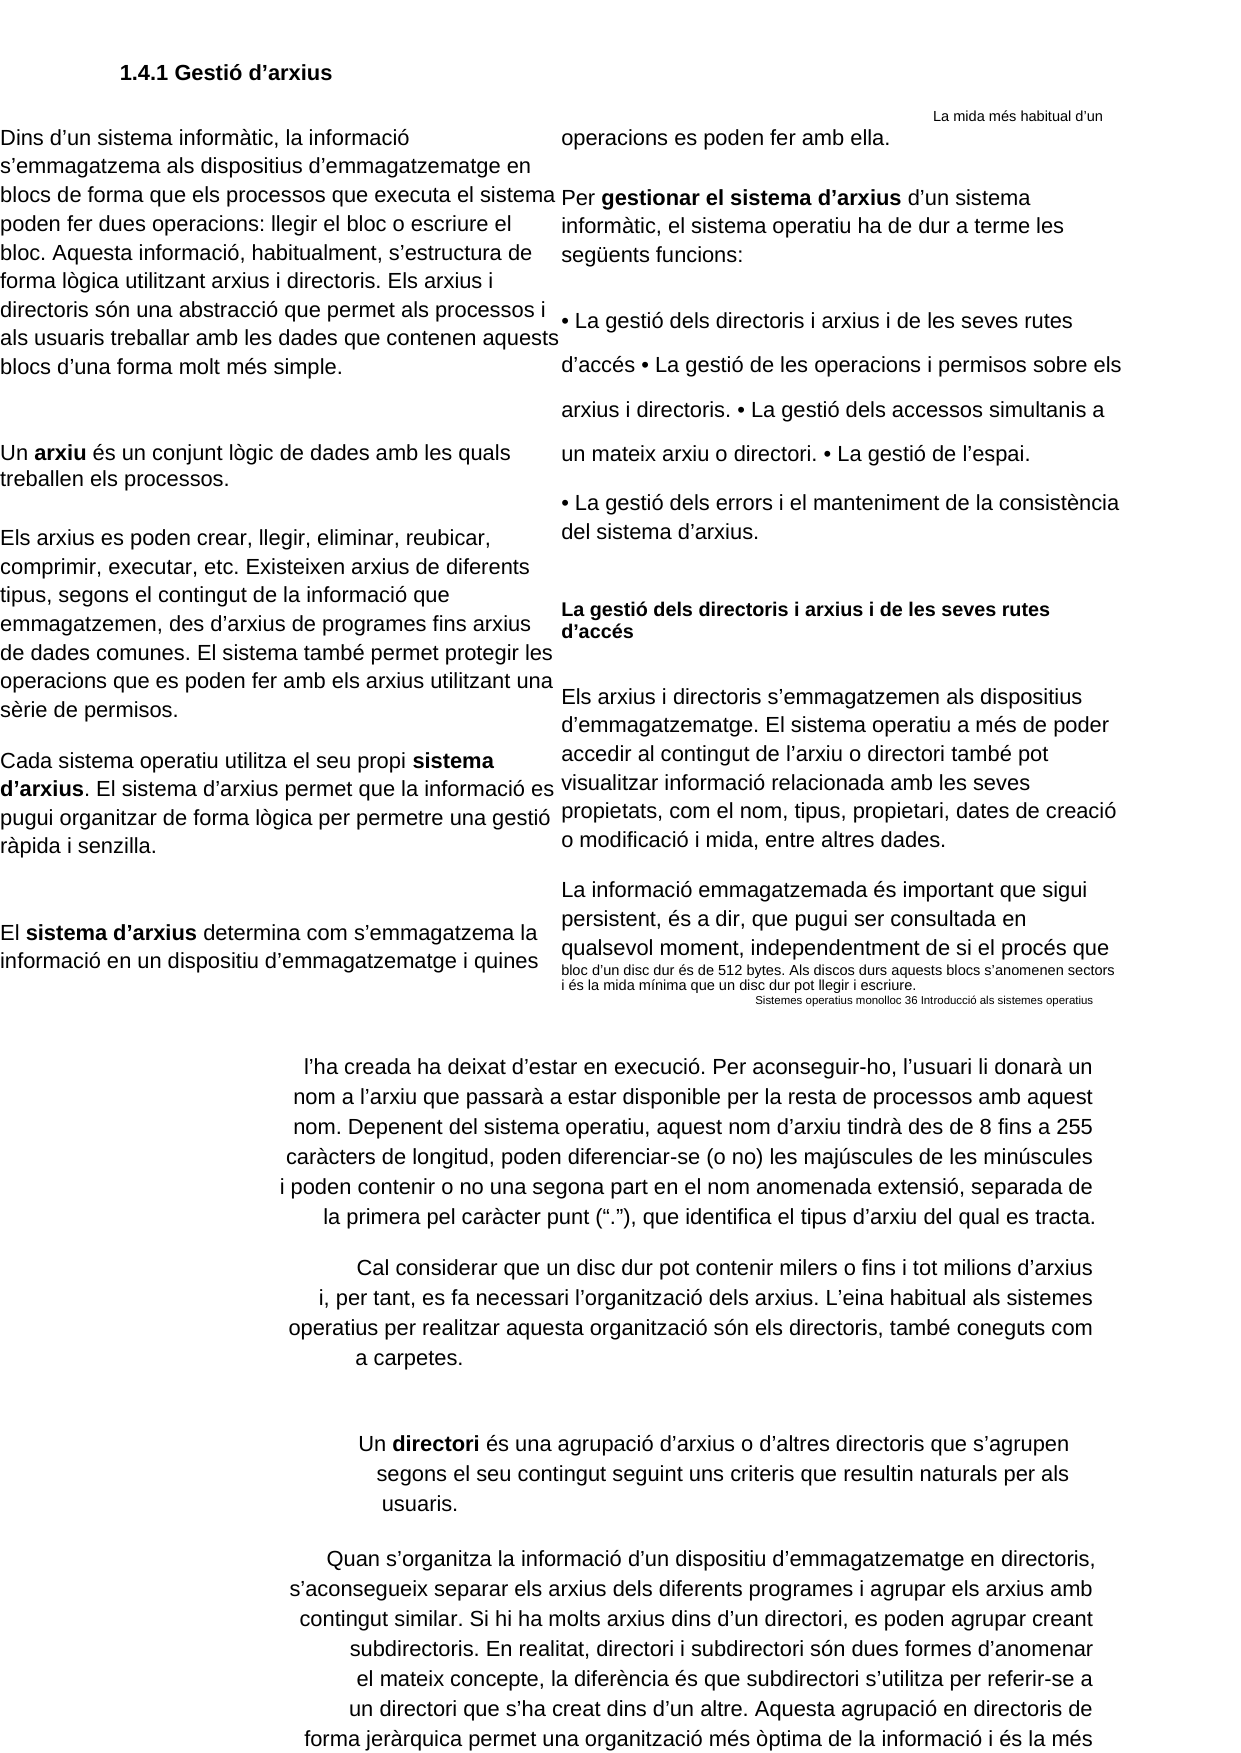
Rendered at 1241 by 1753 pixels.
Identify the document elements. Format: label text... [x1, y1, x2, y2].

text nom a l’arxiu que passarà a estar disponible per la resta de processos amb aquest [0, 1084, 1093, 1109]
text La mida més habitual d’un [0, 108, 1103, 125]
text Cal considerar que un disc dur pot contenir milers o fins i tot milions d’arxius [0, 1254, 1093, 1280]
text s’aconsegueix separar els arxius dels diferents programes i agrupar els arxius amb [0, 1575, 1093, 1601]
text Cada sistema operatiu utilitza el seu propi sistema d’arxius. El sistema d’arxius permet que la informació es pugui organitzar de forma lògica per permetre una gestió ràpida i senzilla. [0, 747, 561, 859]
text usuaris. [382, 1491, 1122, 1516]
text • La gestió dels directoris i arxius i de les seves rutes d’accés • La gestió de les operacions i permisos sobre els arxius i directoris. • La gestió dels accessos simultanis a un mateix arxiu o directori. • La gestió de l’espai. [561, 307, 1122, 466]
text operacions es poden fer amb ella. [561, 125, 1122, 150]
text El sistema d’arxius determina com s’emmagatzema la informació en un dispositiu d’emmagatzematge i quines [0, 920, 561, 973]
text La gestió dels directoris i arxius i de les seves rutes d’accés [561, 598, 1122, 643]
text Els arxius i directoris s’emmagatzemen als dispositius d’emmagatzematge. El sistema operatiu a més de poder accedir al contingut de l’arxiu o directori també pot visualitzar informació relacionada amb les seves propietats, com el nom, tipus, propietari, dates de creació o modificació i mida, entre altres dades. [561, 683, 1122, 852]
text bloc d’un disc dur és de 512 bytes. Als discos durs aquests blocs s’anomenen sectors i és la mida mínima que un disc dur pot llegir i escriure. [561, 963, 1122, 993]
text i, per tant, es fa necessari l’organització dels arxius. L’eina habitual als sistemes [0, 1284, 1093, 1310]
text un directori que s’ha creat dins d’un altre. Aquesta agrupació en directoris de [0, 1695, 1093, 1721]
text Sistemes operatius monolloc 36 Introducció als sistemes operatius [0, 993, 1093, 1006]
text La informació emmagatzemada és important que sigui persistent, és a dir, que pugui ser consultada en qualsevol moment, independentment de si el procés que [561, 877, 1122, 960]
text Per gestionar el sistema d’arxius d’un sistema informàtic, el sistema operatiu ha de dur a terme les següents funcions: [561, 184, 1122, 267]
text Quan s’organitza la informació d’un dispositiu d’emmagatzematge en directoris, [0, 1545, 1096, 1571]
subtitle 1.4.1 Gestió d’arxius [119, 60, 1122, 85]
text Un directori és una agrupació d’arxius o d’altres directoris que s’agrupen [0, 1431, 1069, 1456]
text Dins d’un sistema informàtic, la informació s’emmagatzema als dispositius d’emmagatzematge en blocs de forma que els processos que executa el sistema poden fer dues operacions: llegir el bloc o escriure el bloc. Aquesta informació, habitualment, s’estructura de forma lògica utilitzant arxius i directoris. Els arxius i directoris són una abstracció que permet als processos i als usuaris treballar amb les dades que contenen aquests blocs d’una forma molt més simple. [0, 125, 561, 379]
text el mateix concepte, la diferència és que subdirectori s’utilitza per referir-se a [0, 1665, 1093, 1691]
text Els arxius es poden crear, llegir, eliminar, reubicar, comprimir, executar, etc. Existeixen arxius de diferents tipus, segons el contingut de la informació que emmagatzemen, des d’arxius de programes fins arxius de dades comunes. El sistema també permet protegir les operacions que es poden fer amb els arxius utilitzant una sèrie de permisos. [0, 525, 561, 722]
text caràcters de longitud, poden diferenciar-se (o no) les majúscules de les minúscules [0, 1144, 1093, 1169]
text i poden contenir o no una segona part en el nom anomenada extensió, separada de [0, 1174, 1093, 1199]
text a carpetes. [355, 1344, 1122, 1370]
text nom. Depenent del sistema operatiu, aquest nom d’arxiu tindrà des de 8 fins a 255 [0, 1114, 1093, 1139]
text operatius per realitzar aquesta organització són els directoris, també coneguts com [0, 1314, 1093, 1340]
text la primera pel caràcter punt (“.”), que identifica el tipus d’arxiu del qual es tracta. [0, 1204, 1096, 1229]
text forma jeràrquica permet una organització més òptima de la informació i és la més [0, 1725, 1093, 1751]
text segons el seu contingut seguint uns criteris que resultin naturals per als [0, 1461, 1069, 1486]
text • La gestió dels errors i el manteniment de la consistència del sistema d’arxius. [561, 490, 1122, 544]
text contingut similar. Si hi ha molts arxius dins d’un directori, es poden agrupar creant [0, 1605, 1093, 1631]
text l’ha creada ha deixat d’estar en execució. Per aconseguir-ho, l’usuari li donarà un [0, 1054, 1093, 1079]
text Un arxiu és un conjunt lògic de dades amb les quals treballen els processos. [0, 440, 561, 491]
text subdirectoris. En realitat, directori i subdirectori són dues formes d’anomenar [0, 1635, 1094, 1661]
